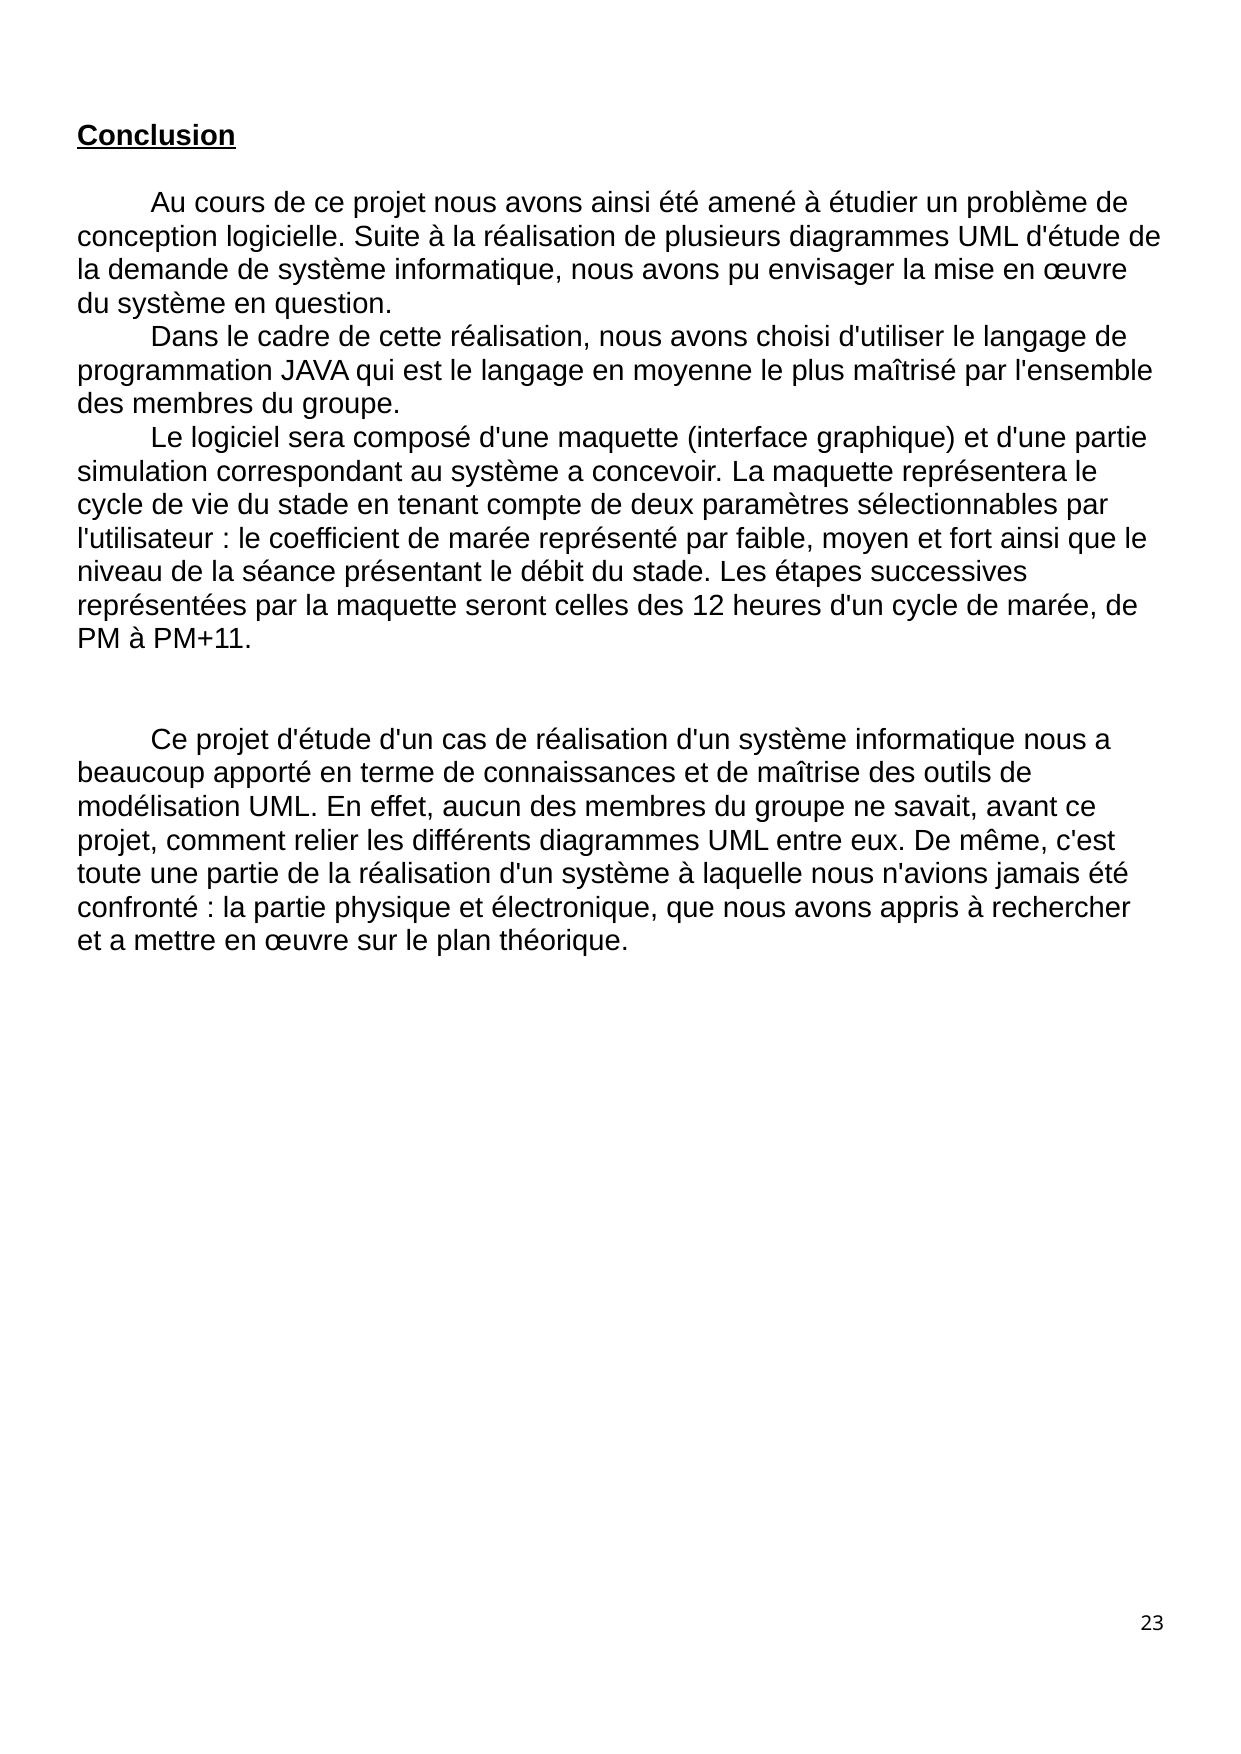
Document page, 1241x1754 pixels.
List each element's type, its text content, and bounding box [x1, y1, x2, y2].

text Conclusion [77, 118, 1163, 152]
text Ce projet d'étude d'un cas de réalisation d'un système informatique nous a beaucoup apporté en terme de connaissances et de maîtrise des outils de modélisation UML. En effet, aucun des membres du groupe ne savait, avant ce projet, comment relier les différents diagrammes UML entre eux. De même, c'est toute une partie de la réalisation d'un système à laquelle nous n'avions jamais été confronté : la partie physique et électronique, que nous avons appris à rechercher et a mettre en œuvre sur le plan théorique. [77, 722, 1163, 957]
text Au cours de ce projet nous avons ainsi été amené à étudier un problème de conception logicielle. Suite à la réalisation de plusieurs diagrammes UML d'étude de la demande de système informatique, nous avons pu envisager la mise en œuvre du système en question. [77, 185, 1163, 319]
text Dans le cadre de cette réalisation, nous avons choisi d'utiliser le langage de programmation JAVA qui est le langage en moyenne le plus maîtrisé par l'ensemble des membres du groupe. [77, 319, 1163, 420]
text Le logiciel sera composé d'une maquette (interface graphique) et d'une partie simulation correspondant au système a concevoir. La maquette représentera le cycle de vie du stade en tenant compte de deux paramètres sélectionnables par l'utilisateur : le coefficient de marée représenté par faible, moyen et fort ainsi que le niveau de la séance présentant le débit du stade. Les étapes successives représentées par la maquette seront celles des 12 heures d'un cycle de marée, de PM à PM+11. [77, 420, 1163, 655]
